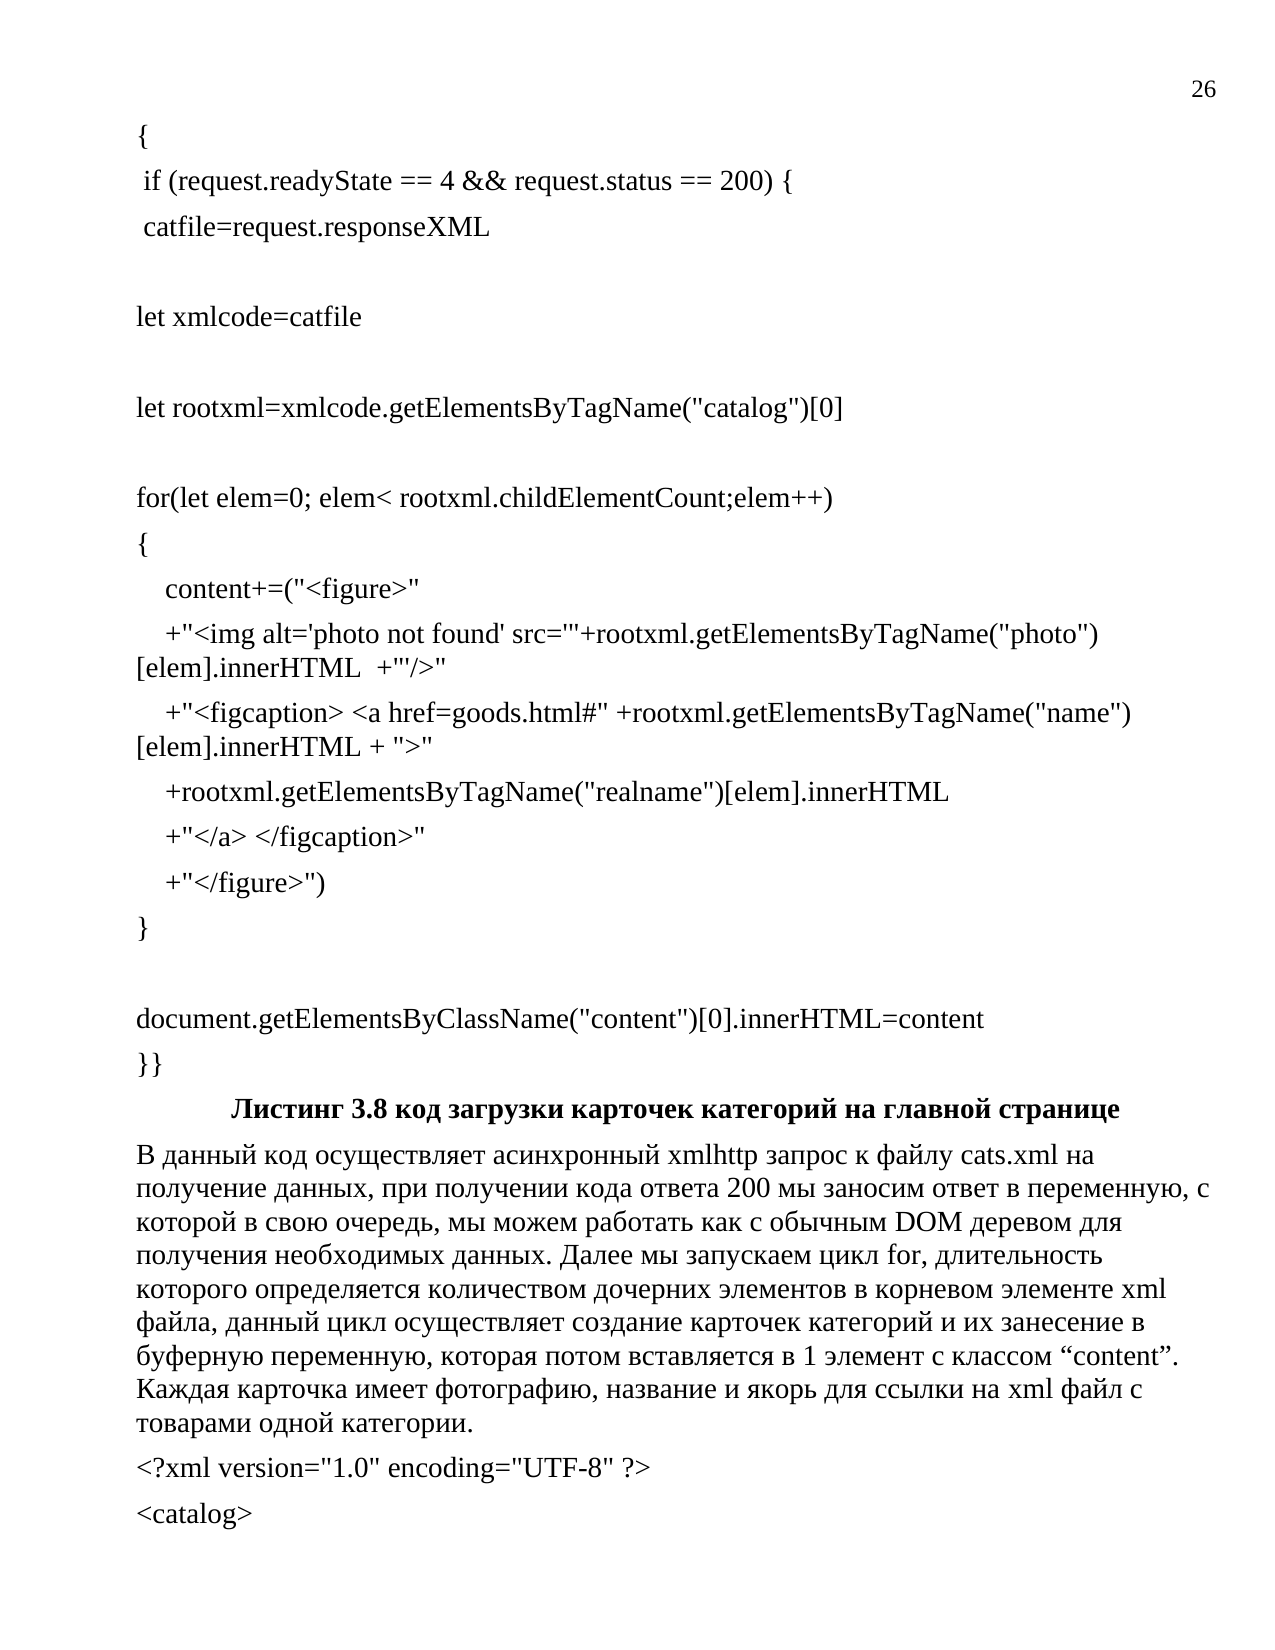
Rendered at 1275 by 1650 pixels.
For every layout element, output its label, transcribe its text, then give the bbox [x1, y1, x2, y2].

text content+=("<figure>" [136, 571, 1216, 605]
text +rootxml.getElementsByTagName("realname")[elem].innerHTML [136, 774, 1216, 808]
text +"<img alt='photo not found' src='"+rootxml.getElementsByTagName("photo")[elem].innerHTML +"'/>" [136, 617, 1216, 684]
text catfile=request.responseXML [136, 209, 1216, 242]
text +"<figcaption> <a href=goods.html#" +rootxml.getElementsByTagName("name")[elem].innerHTML + ">" [136, 695, 1216, 762]
text <catalog> [136, 1496, 1216, 1529]
text { [136, 526, 1216, 559]
text <?xml version="1.0" encoding="UTF-8" ?> [136, 1450, 1216, 1484]
text В данный код осуществляет асинхронный xmlhttp запрос к файлу cats.xml на получение данных, при получении кода ответа 200 мы заносим ответ в переменную, с которой в свою очередь, мы можем работать как с обычным DOM деревом для получения необходимых данных. Далее мы запускаем цикл for, длительность которого определяется количеством дочерних элементов в корневом элементе xml файла, данный цикл осуществляет создание карточек категорий и их занесение в буферную переменную, которая потом вставляется в 1 элемент с классом “content”. Каждая карточка имеет фотографию, название и якорь для ссылки на xml файл с товарами одной категории. [136, 1137, 1216, 1439]
text } [136, 910, 1216, 944]
text document.getElementsByClassName("content")[0].innerHTML=content [136, 1001, 1216, 1034]
text +"</figure>") [136, 865, 1216, 898]
text let rootxml=xmlcode.getElementsByTagName("catalog")[0] [136, 390, 1216, 423]
text Листинг 3.8 код загрузки карточек категорий на главной странице [136, 1091, 1216, 1125]
text let xmlcode=catfile [136, 299, 1216, 333]
text if (request.readyState == 4 && request.status == 200) { [136, 163, 1216, 197]
text { [136, 118, 1216, 152]
text }} [136, 1046, 1216, 1080]
text for(let elem=0; elem< rootxml.childElementCount;elem++) [136, 481, 1216, 514]
text +"</a> </figcaption>" [136, 819, 1216, 853]
